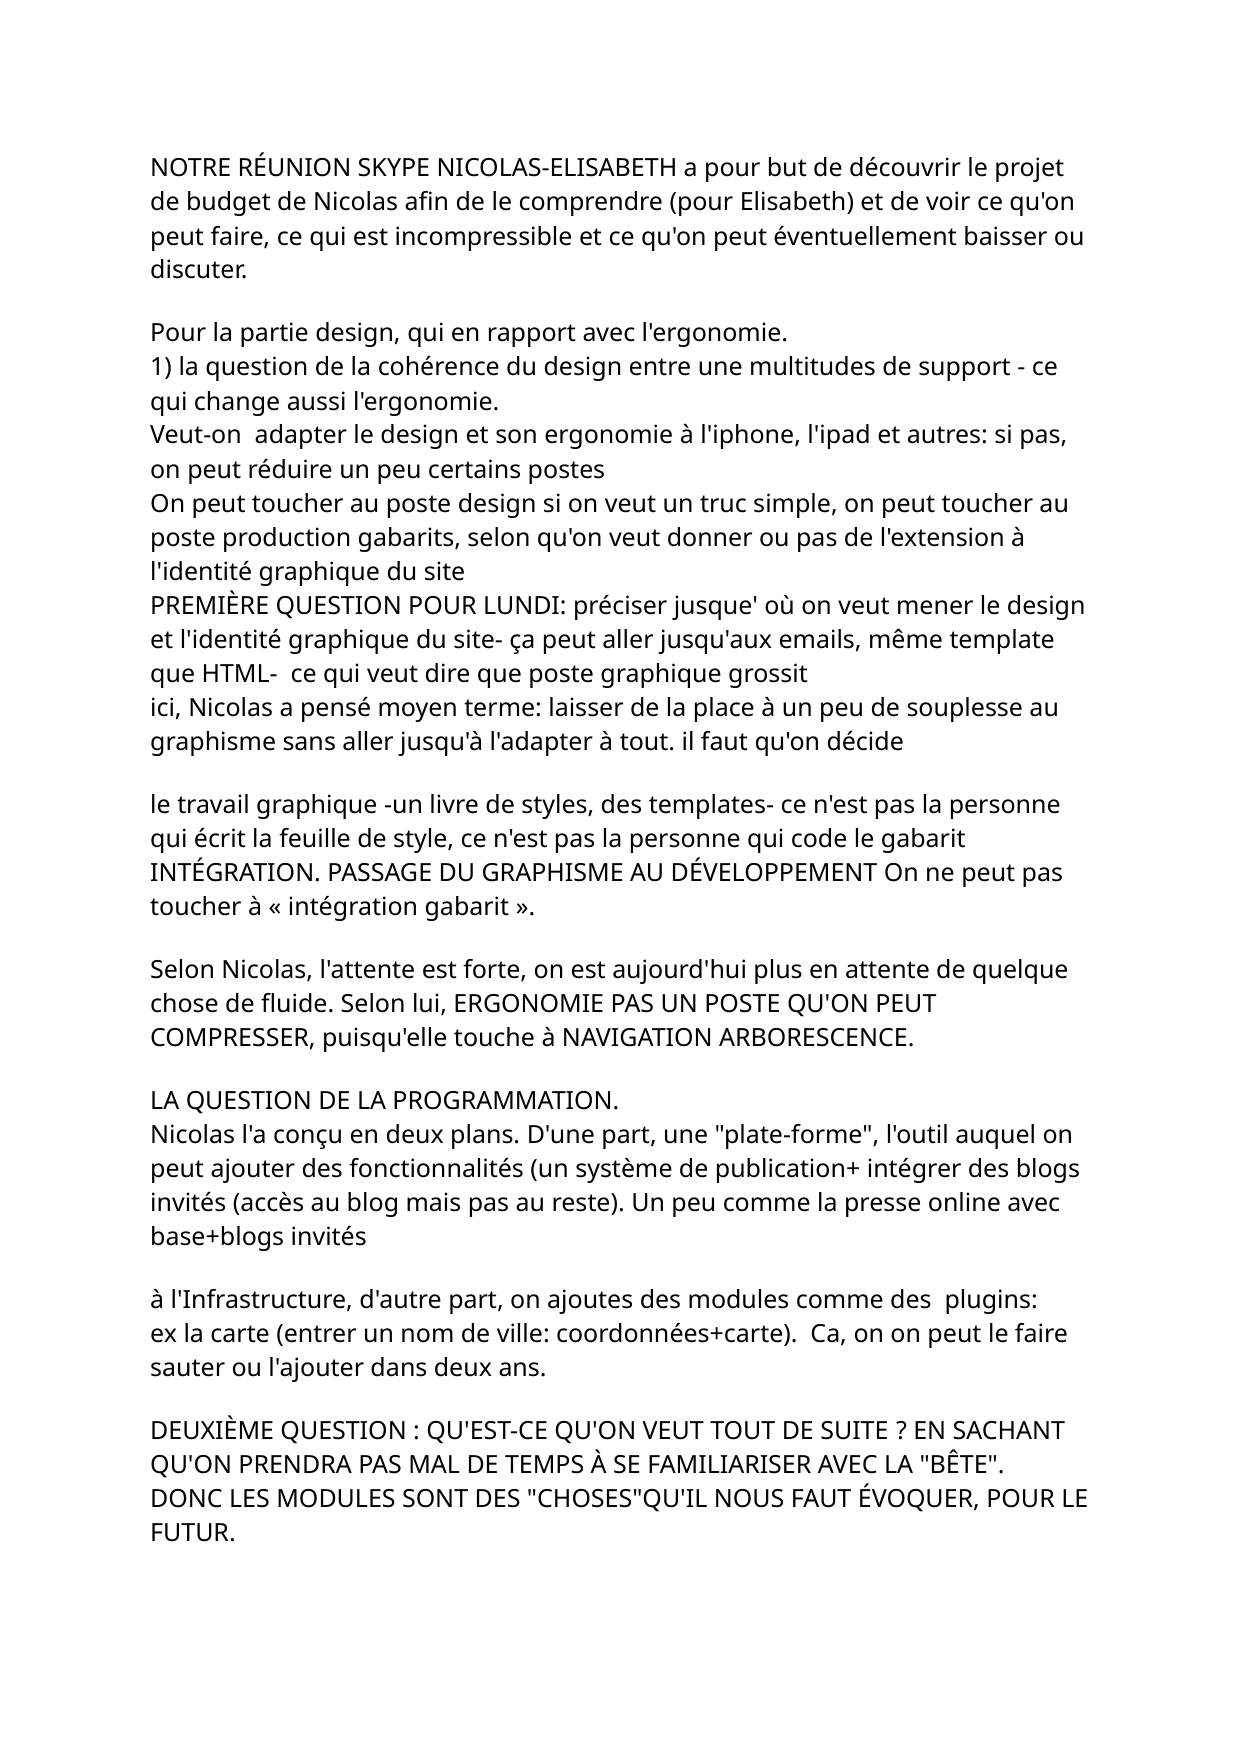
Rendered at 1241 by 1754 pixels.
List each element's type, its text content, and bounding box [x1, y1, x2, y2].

text PREMIÈRE QUESTION POUR LUNDI: préciser jusque' où on veut mener le design et l'identité graphique du site- ça peut aller jusqu'aux emails, même template que HTML- ce qui veut dire que poste graphique grossit [150, 587, 1090, 690]
text Nicolas l'a conçu en deux plans. D'une part, une "plate-forme", l'outil auquel on peut ajouter des fonctionnalités (un système de publication+ intégrer des blogs invités (accès au blog mais pas au reste). Un peu comme la presse online avec base+blogs invités [150, 1117, 1090, 1253]
text ex la carte (entrer un nom de ville: coordonnées+carte). Ca, on on peut le faire sauter ou l'ajouter dans deux ans. [150, 1316, 1090, 1384]
text On peut toucher au poste design si on veut un truc simple, on peut toucher au poste production gabarits, selon qu'on veut donner ou pas de l'extension à l'identité graphique du site [150, 485, 1090, 587]
text ici, Nicolas a pensé moyen terme: laisser de la place à un peu de souplesse au graphisme sans aller jusqu'à l'adapter à tout. il faut qu'on décide [150, 690, 1090, 758]
text 1) la question de la cohérence du design entre une multitudes de support - ce qui change aussi l'ergonomie. [150, 349, 1090, 417]
text LA QUESTION DE LA PROGRAMMATION. [150, 1082, 1090, 1117]
text Selon Nicolas, l'attente est forte, on est aujourd'hui plus en attente de quelque chose de fluide. Selon lui, ERGONOMIE PAS UN POSTE QU'ON PEUT COMPRESSER, puisqu'elle touche à NAVIGATION ARBORESCENCE. [150, 952, 1090, 1054]
text Pour la partie design, qui en rapport avec l'ergonomie. [150, 315, 1090, 349]
text Veut-on adapter le design et son ergonomie à l'iphone, l'ipad et autres: si pas, on peut réduire un peu certains postes [150, 417, 1090, 485]
text le travail graphique -un livre de styles, des templates- ce n'est pas la personne qui écrit la feuille de style, ce n'est pas la personne qui code le gabarit [150, 787, 1090, 855]
text DEUXIÈME QUESTION : QU'EST-CE QU'ON VEUT TOUT DE SUITE ? EN SACHANT QU'ON PRENDRA PAS MAL DE TEMPS À SE FAMILIARISER AVEC LA "BÊTE". [150, 1412, 1090, 1481]
text NOTRE RÉUNION SKYPE NICOLAS-ELISABETH a pour but de découvrir le projet de budget de Nicolas afin de le comprendre (pour Elisabeth) et de voir ce qu'on peut faire, ce qui est incompressible et ce qu'on peut éventuellement baisser ou discuter. [150, 150, 1090, 286]
text à l'Infrastructure, d'autre part, on ajoutes des modules comme des plugins: [150, 1282, 1090, 1316]
text DONC LES MODULES SONT DES "CHOSES"QU'IL NOUS FAUT ÉVOQUER, POUR LE FUTUR. [150, 1481, 1090, 1549]
text INTÉGRATION. PASSAGE DU GRAPHISME AU DÉVELOPPEMENT On ne peut pas toucher à « intégration gabarit ». [150, 855, 1090, 923]
